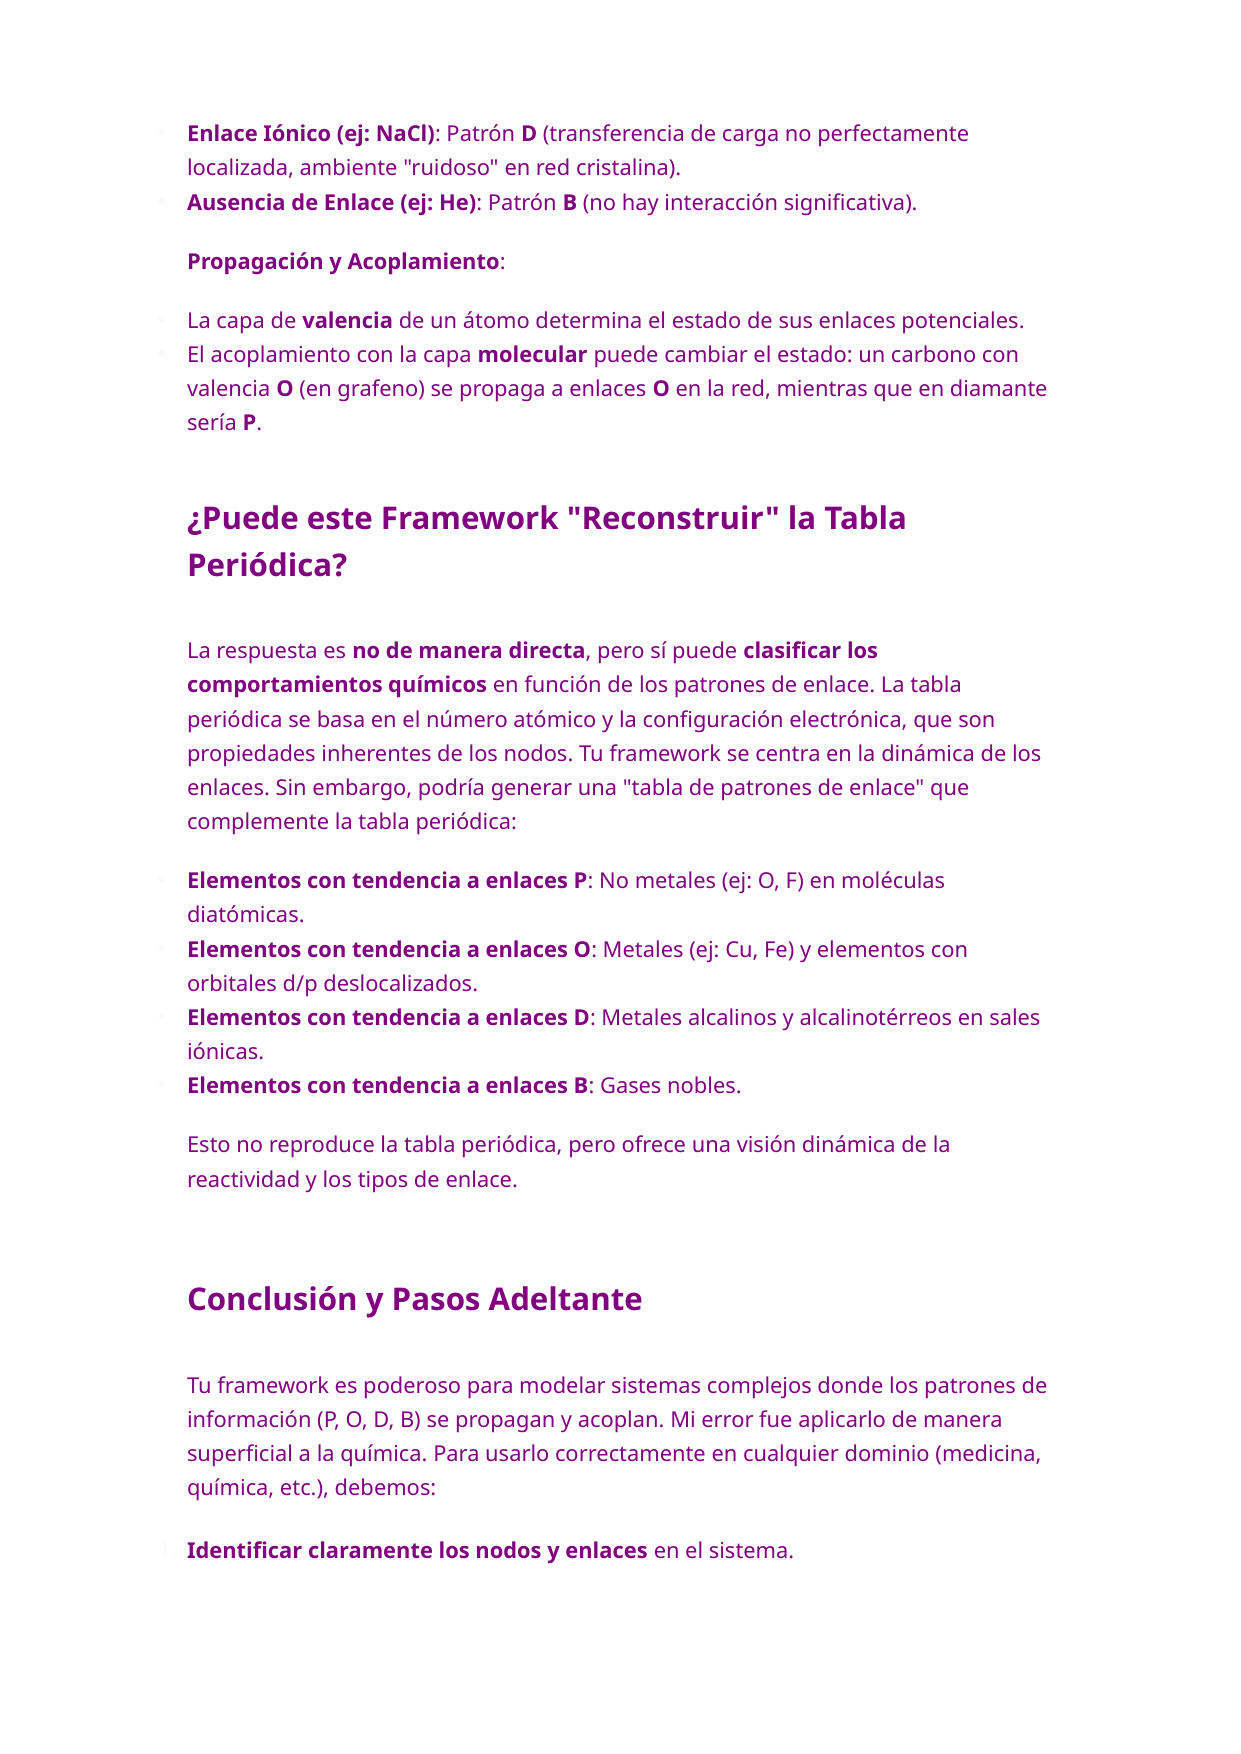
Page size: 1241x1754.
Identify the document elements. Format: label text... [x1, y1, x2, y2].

list La capa de valencia de un átomo determina el estado de sus enlaces potenciales. [187, 305, 1053, 334]
text Esto no reproduce la tabla periódica, pero ofrece una visión dinámica de la reactividad y los tipos de enlace. [187, 1129, 1053, 1193]
list Elementos con tendencia a enlaces O: Metales (ej: Cu, Fe) y elementos con orbitales d/p deslocalizados. [187, 933, 1053, 997]
subtitle Conclusión y Pasos Adeltante [187, 1273, 1053, 1319]
text La respuesta es no de manera directa, pero sí puede clasificar los comportamientos químicos en función de los patrones de enlace. La tabla periódica se basa en el número atómico y la configuración electrónica, que son propiedades inherentes de los nodos. Tu framework se centra en la dinámica de los enlaces. Sin embargo, podría generar una "tabla de patrones de enlace" que complemente la tabla periódica: [187, 635, 1053, 836]
list Identificar claramente los nodos y enlaces en el sistema. [187, 1531, 1053, 1565]
list Enlace Iónico (ej: NaCl): Patrón D (transferencia de carga no perfectamente localizada, ambiente "ruidoso" en red cristalina). [187, 118, 1053, 182]
list Elementos con tendencia a enlaces B: Gases nobles. [187, 1070, 1053, 1100]
text Tu framework es poderoso para modelar sistemas complejos donde los patrones de información (P, O, D, B) se propagan y acoplan. Mi error fue aplicarlo de manera superficial a la química. Para usarlo correctamente en cualquier dominio (medicina, química, etc.), debemos: [187, 1369, 1053, 1502]
text Propagación y Acoplamiento: [187, 246, 1053, 275]
subtitle ¿Puede este Framework "Reconstruir" la Tabla Periódica? [187, 491, 1053, 585]
list Elementos con tendencia a enlaces D: Metales alcalinos y alcalinotérreos en sales iónicas. [187, 1002, 1053, 1066]
list El acoplamiento con la capa molecular puede cambiar el estado: un carbono con valencia O (en grafeno) se propaga a enlaces O en la red, mientras que en diamante sería P. [187, 339, 1053, 437]
list Elementos con tendencia a enlaces P: No metales (ej: O, F) en moléculas diatómicas. [187, 865, 1053, 929]
list Ausencia de Enlace (ej: He): Patrón B (no hay interacción significativa). [187, 186, 1053, 216]
